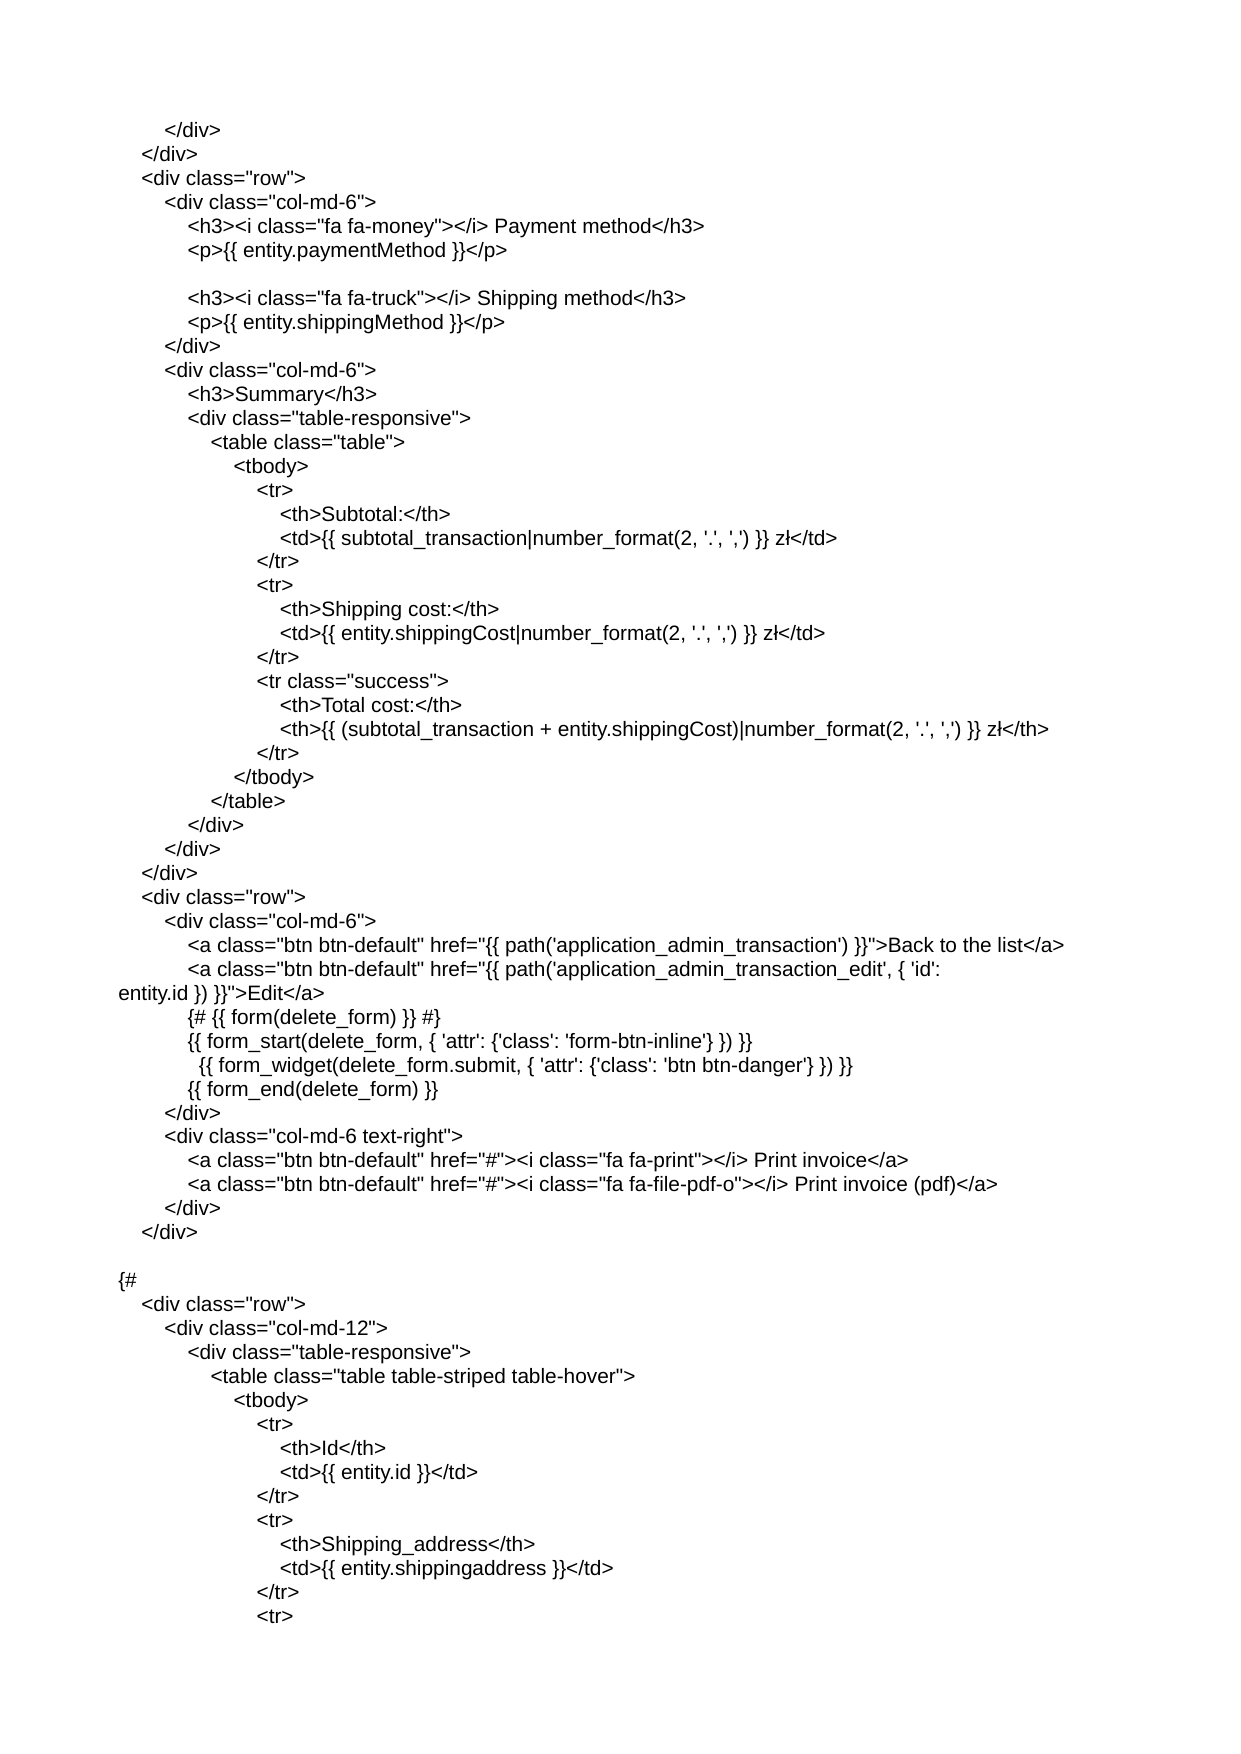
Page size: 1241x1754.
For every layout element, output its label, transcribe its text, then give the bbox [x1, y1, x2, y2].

text <p>{{ entity.shippingMethod }}</p> [118, 310, 1122, 334]
text <h3><i class="fa fa-truck"></i> Shipping method</h3> [118, 286, 1122, 310]
text </div> [118, 142, 1122, 166]
text <table class="table table-striped table-hover"> [118, 1364, 1122, 1388]
text <th>Shipping cost:</th> [118, 597, 1122, 621]
text </div> [118, 837, 1122, 861]
text <tr> [118, 573, 1122, 597]
text </tr> [118, 1484, 1122, 1508]
text <h3><i class="fa fa-money"></i> Payment method</h3> [118, 214, 1122, 238]
text </tr> [118, 1579, 1122, 1603]
text <tbody> [118, 1388, 1122, 1412]
text <div class="col-md-12"> [118, 1316, 1122, 1340]
text <td>{{ entity.id }}</td> [118, 1460, 1122, 1484]
text {# {{ form(delete_form) }} #} [118, 1004, 1122, 1028]
text <td>{{ entity.shippingaddress }}</td> [118, 1556, 1122, 1579]
text </table> [118, 789, 1122, 813]
text {{ form_start(delete_form, { 'attr': {'class': 'form-btn-inline'} }) }} [118, 1028, 1122, 1052]
text <tr> [118, 477, 1122, 501]
text <td>{{ subtotal_transaction|number_format(2, '.', ',') }} zł</td> [118, 525, 1122, 549]
text <div class="table-responsive"> [118, 1340, 1122, 1364]
text <th>{{ (subtotal_transaction + entity.shippingCost)|number_format(2, '.', ',') }} zł</th> [118, 717, 1122, 741]
text <tr class="success"> [118, 669, 1122, 693]
text </div> [118, 1100, 1122, 1124]
text <tbody> [118, 453, 1122, 477]
text <tr> [118, 1603, 1122, 1627]
text <div class="table-responsive"> [118, 406, 1122, 429]
text </div> [118, 118, 1122, 142]
text </tr> [118, 645, 1122, 669]
text <th>Subtotal:</th> [118, 501, 1122, 525]
text <th>Total cost:</th> [118, 693, 1122, 717]
text </div> [118, 1220, 1122, 1244]
text <a class="btn btn-default" href="{{ path('application_admin_transaction') }}">Back to the list</a> [118, 933, 1122, 957]
text {# [118, 1268, 1122, 1292]
text <tr> [118, 1508, 1122, 1532]
text {{ form_end(delete_form) }} [118, 1076, 1122, 1100]
text </div> [118, 861, 1122, 885]
text <div class="col-md-6 text-right"> [118, 1124, 1122, 1148]
text </div> [118, 1196, 1122, 1220]
text <h3>Summary</h3> [118, 382, 1122, 406]
text </div> [118, 813, 1122, 837]
text <th>Id</th> [118, 1436, 1122, 1460]
text <tr> [118, 1412, 1122, 1436]
text <a class="btn btn-default" href="{{ path('application_admin_transaction_edit', { 'id': entity.id }) }}">Edit</a> [118, 957, 1122, 1004]
text <table class="table"> [118, 429, 1122, 453]
text <a class="btn btn-default" href="#"><i class="fa fa-print"></i> Print invoice</a> [118, 1148, 1122, 1172]
text <div class="row"> [118, 1292, 1122, 1316]
text </tbody> [118, 765, 1122, 789]
text </tr> [118, 549, 1122, 573]
text <p>{{ entity.paymentMethod }}</p> [118, 238, 1122, 262]
text <td>{{ entity.shippingCost|number_format(2, '.', ',') }} zł</td> [118, 621, 1122, 645]
text <div class="col-md-6"> [118, 358, 1122, 382]
text <a class="btn btn-default" href="#"><i class="fa fa-file-pdf-o"></i> Print invoice (pdf)</a> [118, 1172, 1122, 1196]
text {{ form_widget(delete_form.submit, { 'attr': {'class': 'btn btn-danger'} }) }} [118, 1052, 1122, 1076]
text <th>Shipping_address</th> [118, 1532, 1122, 1556]
text </tr> [118, 741, 1122, 765]
text <div class="row"> [118, 885, 1122, 909]
text </div> [118, 334, 1122, 358]
text <div class="col-md-6"> [118, 190, 1122, 214]
text <div class="col-md-6"> [118, 909, 1122, 933]
text <div class="row"> [118, 166, 1122, 190]
